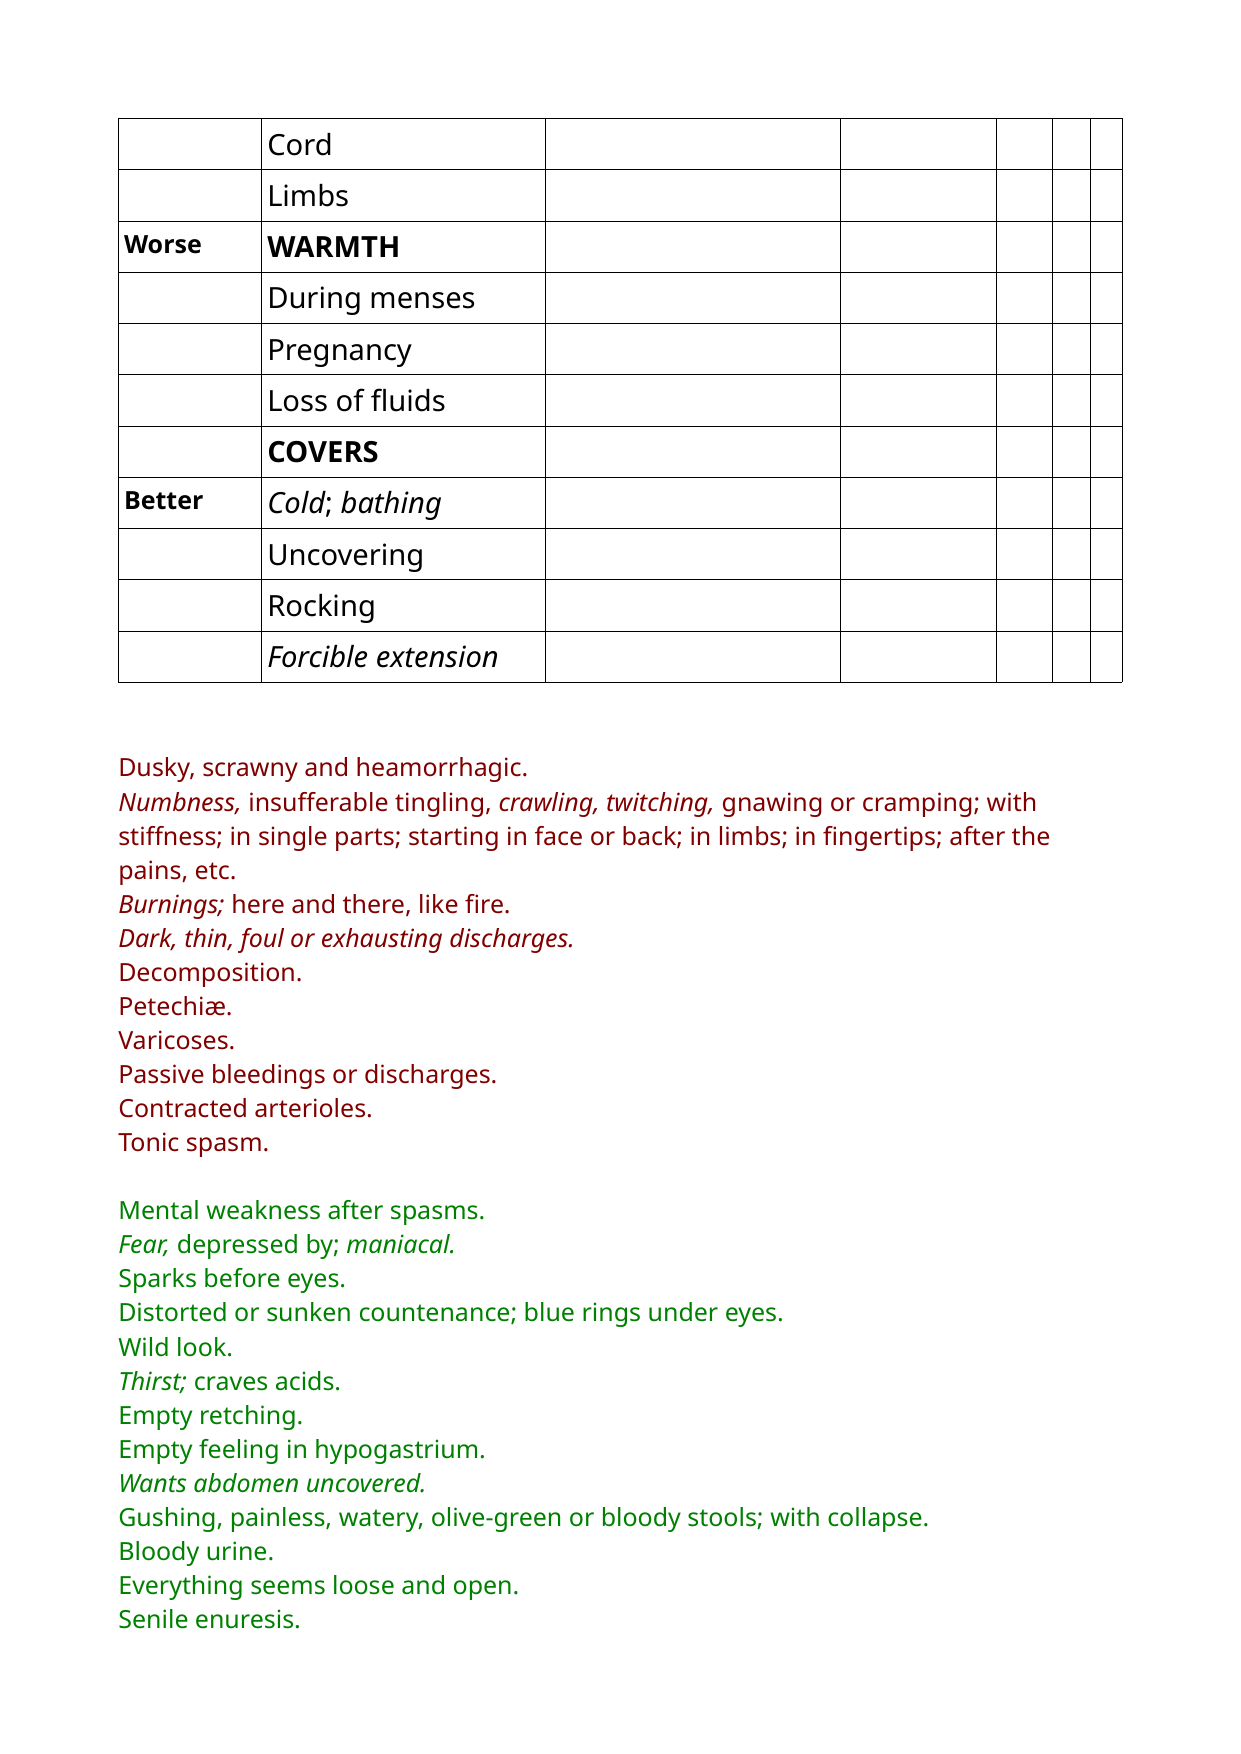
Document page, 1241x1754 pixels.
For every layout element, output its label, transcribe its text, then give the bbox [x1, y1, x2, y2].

text Burnings; here and there, like fire. [118, 886, 1122, 920]
table_cell [1091, 119, 1122, 169]
text Numbness, insufferable tingling, crawling, twitching, gnawing or cramping; with stiffness; in single parts; starting in face or back; in limbs; in fingertips; after the pains, etc. [118, 784, 1122, 886]
table_cell [1091, 427, 1122, 477]
table_cell [1091, 580, 1122, 631]
table_cell [1091, 273, 1122, 323]
table_cell [1053, 478, 1090, 528]
text Fear, depressed by; maniacal. [118, 1227, 1122, 1261]
table_cell [546, 478, 840, 528]
table_cell Worse [119, 222, 261, 272]
table_cell [1053, 427, 1090, 477]
table_cell [841, 427, 996, 477]
table_cell [997, 632, 1052, 682]
text Decomposition. [118, 954, 1122, 988]
table_cell [119, 427, 261, 477]
table_cell [546, 324, 840, 374]
table_cell Pregnancy [262, 324, 545, 374]
text Varicoses. [118, 1023, 1122, 1057]
table_cell [841, 478, 996, 528]
text Mental weakness after spasms. [118, 1193, 1122, 1227]
table_cell [546, 273, 840, 323]
table_cell [1053, 119, 1090, 169]
table_cell [841, 580, 996, 631]
table_cell [1091, 375, 1122, 426]
text Passive bleedings or discharges. [118, 1057, 1122, 1091]
text Empty retching. [118, 1397, 1122, 1431]
table_cell [997, 273, 1052, 323]
table_cell During menses [262, 273, 545, 323]
table_cell Limbs [262, 170, 545, 221]
table_cell [1091, 529, 1122, 579]
table_cell [997, 324, 1052, 374]
table_cell [841, 529, 996, 579]
table_cell [841, 170, 996, 221]
table_cell [1091, 170, 1122, 221]
table_cell Uncovering [262, 529, 545, 579]
table_cell [841, 324, 996, 374]
text Wild look. [118, 1329, 1122, 1363]
table_cell [546, 222, 840, 272]
table_cell [997, 427, 1052, 477]
text Gushing, painless, watery, olive-green or bloody stools; with collapse. [118, 1499, 1122, 1533]
text Senile enuresis. [118, 1602, 1122, 1636]
text Bloody urine. [118, 1533, 1122, 1568]
text Wants abdomen uncovered. [118, 1465, 1122, 1499]
table_cell [997, 375, 1052, 426]
table_cell [1053, 273, 1090, 323]
table_cell [546, 119, 840, 169]
table_cell [119, 375, 261, 426]
table_cell [841, 375, 996, 426]
table_cell [1053, 375, 1090, 426]
text Distorted or sunken countenance; blue rings under eyes. [118, 1295, 1122, 1329]
table_cell [841, 273, 996, 323]
table_cell [119, 273, 261, 323]
text Everything seems loose and open. [118, 1568, 1122, 1602]
table_cell Better [119, 478, 261, 528]
table_cell [1053, 580, 1090, 631]
table_cell [546, 170, 840, 221]
table_cell Cord [262, 119, 545, 169]
table_cell Forcible extension [262, 632, 545, 682]
table_cell Loss of fluids [262, 375, 545, 426]
table_cell WARMTH [262, 222, 545, 272]
table_cell [119, 632, 261, 682]
table_cell [1053, 324, 1090, 374]
text Contracted arterioles. [118, 1091, 1122, 1125]
text Petechiæ. [118, 988, 1122, 1023]
table_cell [1053, 170, 1090, 221]
table_cell [546, 375, 840, 426]
text Dusky, scrawny and heamorrhagic. [118, 750, 1122, 784]
text Tonic spasm. [118, 1125, 1122, 1159]
text Thirst; craves acids. [118, 1363, 1122, 1397]
table_cell [119, 170, 261, 221]
table_cell [997, 529, 1052, 579]
table_cell [546, 427, 840, 477]
table_cell Cold; bathing [262, 478, 545, 528]
table_cell COVERS [262, 427, 545, 477]
table_cell [1091, 478, 1122, 528]
table_cell [119, 580, 261, 631]
table_cell [119, 324, 261, 374]
table_cell [1053, 632, 1090, 682]
text Sparks before eyes. [118, 1261, 1122, 1295]
table_cell [997, 580, 1052, 631]
table_cell [841, 632, 996, 682]
table_cell Rocking [262, 580, 545, 631]
text Empty feeling in hypogastrium. [118, 1431, 1122, 1465]
table_cell [1053, 529, 1090, 579]
table_cell [997, 478, 1052, 528]
table_cell [841, 222, 996, 272]
table_cell [997, 119, 1052, 169]
text Dark, thin, foul or exhausting discharges. [118, 920, 1122, 954]
table_cell [546, 632, 840, 682]
table_cell [841, 119, 996, 169]
table_cell [1091, 324, 1122, 374]
table_cell [1091, 222, 1122, 272]
table_cell [1091, 632, 1122, 682]
table_cell [546, 580, 840, 631]
table_cell [997, 222, 1052, 272]
table_cell [997, 170, 1052, 221]
table_cell [1053, 222, 1090, 272]
table_cell [546, 529, 840, 579]
table_cell [119, 529, 261, 579]
table_cell [119, 119, 261, 169]
